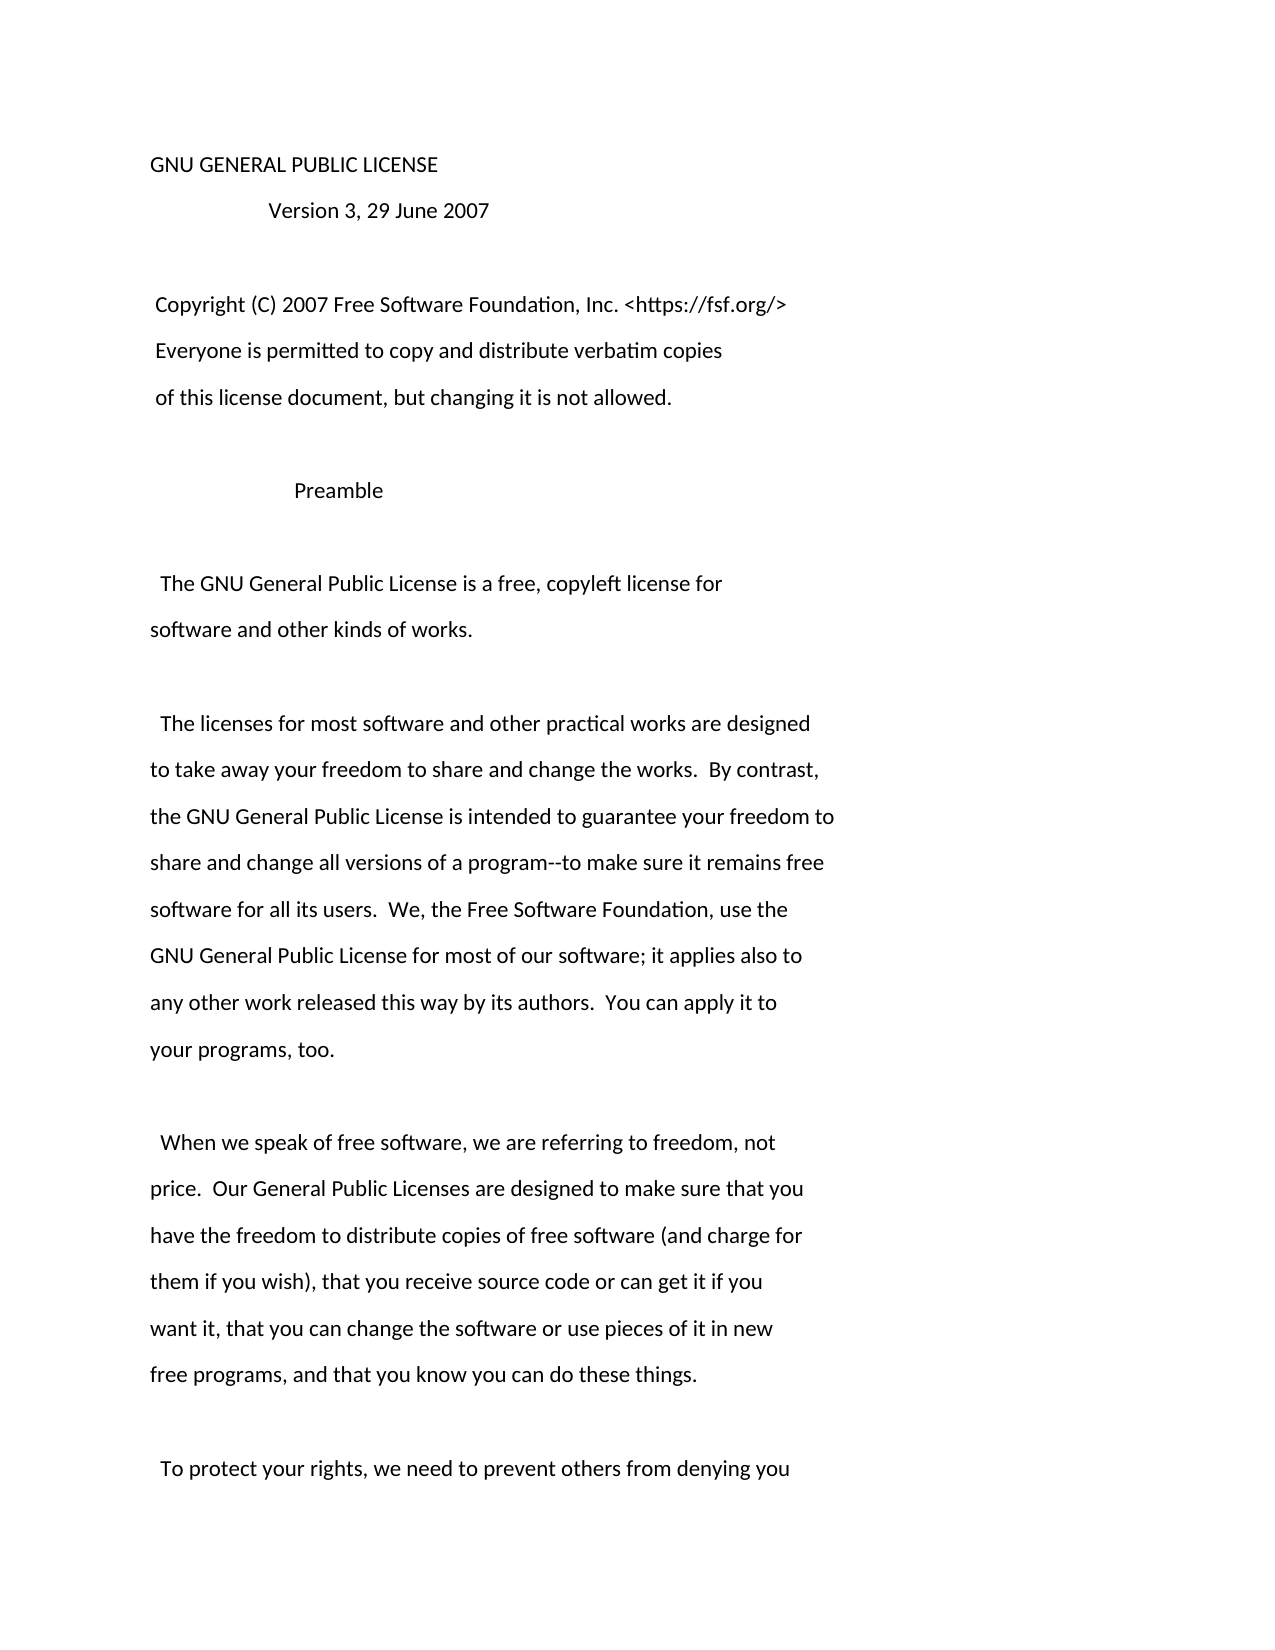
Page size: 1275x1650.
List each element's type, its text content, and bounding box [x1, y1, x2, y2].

text Version 3, 29 June 2007 [150, 197, 1125, 224]
text your programs, too. [150, 1035, 1125, 1063]
text of this license document, but changing it is not allowed. [150, 383, 1125, 411]
text price. Our General Public Licenses are designed to make sure that you [150, 1174, 1125, 1202]
text software and other kinds of works. [150, 616, 1125, 644]
text GNU GENERAL PUBLIC LICENSE [150, 150, 1125, 178]
text Everyone is permitted to copy and distribute verbatim copies [150, 336, 1125, 364]
text the GNU General Public License is intended to guarantee your freedom to [150, 802, 1125, 830]
text The GNU General Public License is a free, copyleft license for [150, 569, 1125, 597]
text want it, that you can change the software or use pieces of it in new [150, 1314, 1125, 1342]
text software for all its users. We, the Free Software Foundation, use the [150, 895, 1125, 923]
text any other work released this way by its authors. You can apply it to [150, 988, 1125, 1016]
text have the freedom to distribute copies of free software (and charge for [150, 1221, 1125, 1249]
text free programs, and that you know you can do these things. [150, 1361, 1125, 1389]
text To protect your rights, we need to prevent others from denying you [150, 1454, 1125, 1482]
text to take away your freedom to share and change the works. By contrast, [150, 755, 1125, 783]
text The licenses for most software and other practical works are designed [150, 709, 1125, 737]
text GNU General Public License for most of our software; it applies also to [150, 942, 1125, 969]
text Preamble [150, 476, 1125, 504]
text them if you wish), that you receive source code or can get it if you [150, 1267, 1125, 1296]
text Copyright (C) 2007 Free Software Foundation, Inc. <https://fsf.org/> [150, 290, 1125, 318]
text share and change all versions of a program--to make sure it remains free [150, 848, 1125, 876]
text When we speak of free software, we are referring to freedom, not [150, 1128, 1125, 1156]
